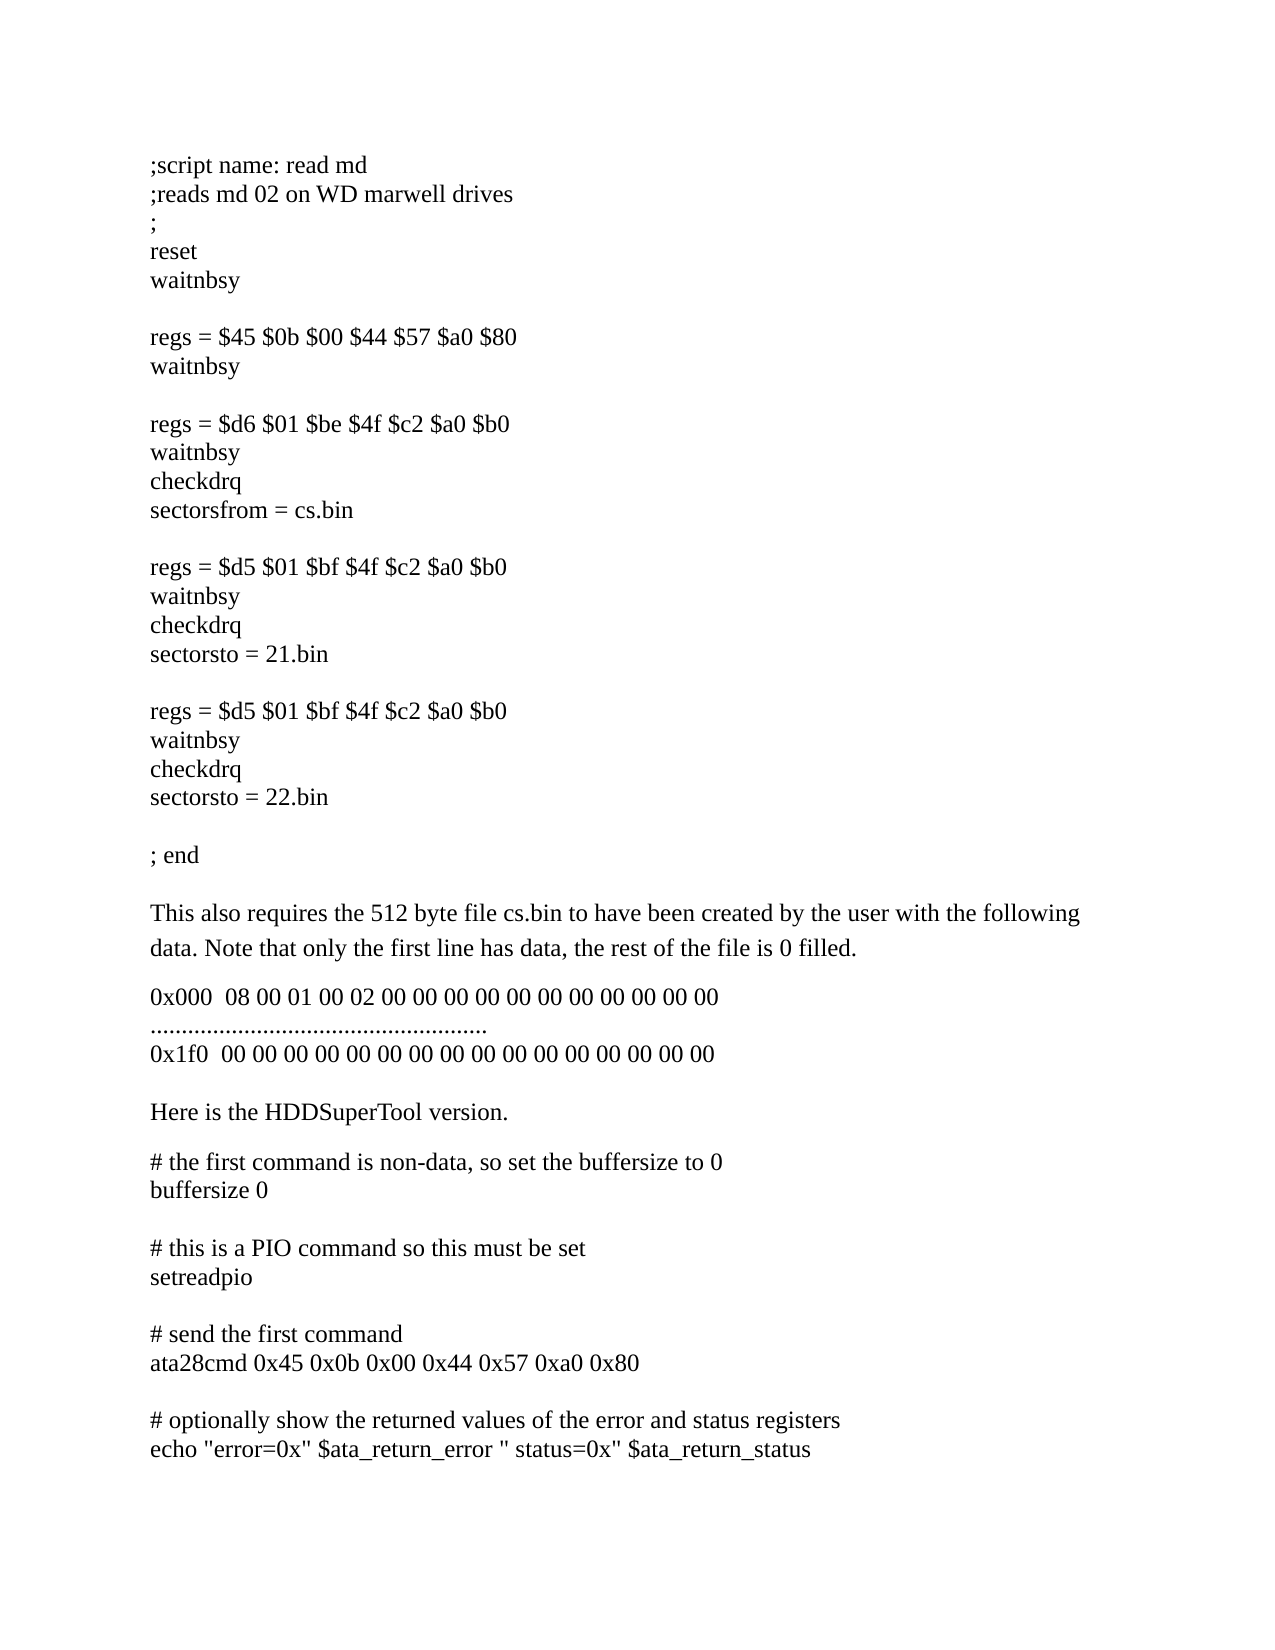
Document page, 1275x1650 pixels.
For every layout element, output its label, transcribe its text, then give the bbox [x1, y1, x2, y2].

text echo "error=0x" $ata_return_error " status=0x" $ata_return_status [150, 1434, 1125, 1463]
text sectorsto = 21.bin [150, 639, 1125, 667]
text Here is the HDDSuperTool version. [150, 1097, 1125, 1126]
text regs = $45 $0b $00 $44 $57 $a0 $80 [150, 322, 1125, 351]
text regs = $d6 $01 $be $4f $c2 $a0 $b0 [150, 409, 1125, 437]
text waitnbsy [150, 351, 1125, 380]
text buffersize 0 [150, 1175, 1125, 1204]
text waitnbsy [150, 581, 1125, 610]
text # the first command is non-data, so set the buffersize to 0 [150, 1147, 1125, 1175]
text # this is a PIO command so this must be set [150, 1233, 1125, 1262]
text ; [150, 207, 1125, 236]
text # optionally show the returned values of the error and status registers [150, 1405, 1125, 1434]
text checkdrq [150, 754, 1125, 782]
text waitnbsy [150, 265, 1125, 294]
text sectorsto = 22.bin [150, 782, 1125, 811]
text This also requires the 512 byte file cs.bin to have been created by the user with the following data. Note that only the first line has data, the rest of the file is 0 filled. [150, 898, 1125, 961]
text waitnbsy [150, 437, 1125, 466]
text checkdrq [150, 610, 1125, 639]
text regs = $d5 $01 $bf $4f $c2 $a0 $b0 [150, 696, 1125, 725]
text ata28cmd 0x45 0x0b 0x00 0x44 0x57 0xa0 0x80 [150, 1348, 1125, 1377]
text ;reads md 02 on WD marwell drives [150, 179, 1125, 207]
text setreadpio [150, 1262, 1125, 1290]
text 0x1f0 00 00 00 00 00 00 00 00 00 00 00 00 00 00 00 00 [150, 1039, 1125, 1068]
text 0x000 08 00 01 00 02 00 00 00 00 00 00 00 00 00 00 00 [150, 982, 1125, 1011]
text # send the first command [150, 1319, 1125, 1348]
text waitnbsy [150, 725, 1125, 754]
text regs = $d5 $01 $bf $4f $c2 $a0 $b0 [150, 552, 1125, 581]
text ...................................................... [150, 1011, 1125, 1039]
text ;script name: read md [150, 150, 1125, 179]
text sectorsfrom = cs.bin [150, 495, 1125, 524]
text reset [150, 236, 1125, 265]
text ; end [150, 840, 1125, 869]
text checkdrq [150, 466, 1125, 495]
